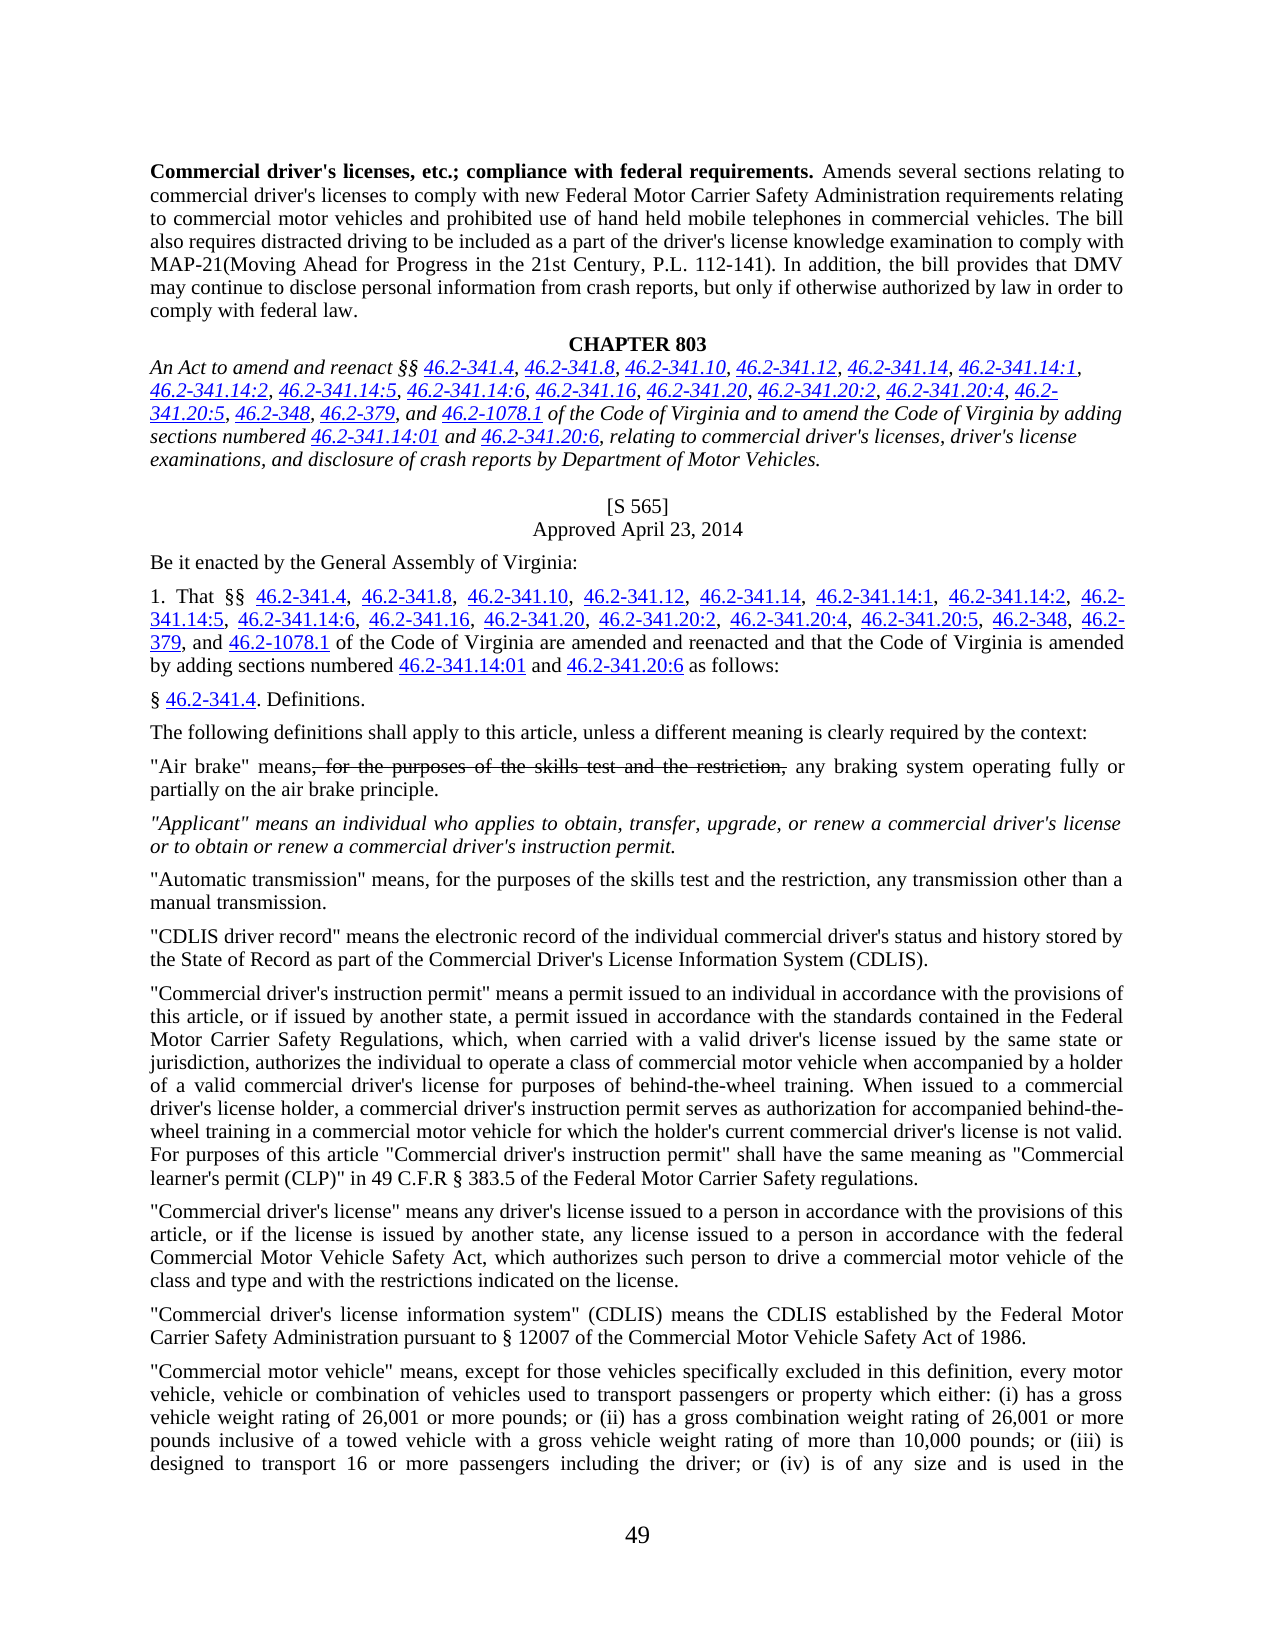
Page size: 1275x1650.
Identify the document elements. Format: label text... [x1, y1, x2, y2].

text An Act to amend and reenact §§ 46.2-341.4, 46.2-341.8, 46.2-341.10, 46.2-341.12, 46.2-341.14, 46.2-341.14:1, 46.2-341.14:2, 46.2-341.14:5, 46.2-341.14:6, 46.2-341.16, 46.2-341.20, 46.2-341.20:2, 46.2-341.20:4, 46.2-341.20:5, 46.2-348, 46.2-379, and 46.2-1078.1 of the Code of Virginia and to amend the Code of Virginia by adding sections numbered 46.2-341.14:01 and 46.2-341.20:6, relating to commercial driver's licenses, driver's license examinations, and disclosure of crash reports by Department of Motor Vehicles. [150, 356, 1125, 471]
text "Commercial driver's license" means any driver's license issued to a person in accordance with the provisions of this article, or if the license is issued by another state, any license issued to a person in accordance with the federal Commercial Motor Vehicle Safety Act, which authorizes such person to drive a commercial motor vehicle of the class and type and with the restrictions indicated on the license. [150, 1200, 1125, 1292]
text 1. That §§ 46.2-341.4, 46.2-341.8, 46.2-341.10, 46.2-341.12, 46.2-341.14, 46.2-341.14:1, 46.2-341.14:2, 46.2-341.14:5, 46.2-341.14:6, 46.2-341.16, 46.2-341.20, 46.2-341.20:2, 46.2-341.20:4, 46.2-341.20:5, 46.2-348, 46.2-379, and 46.2-1078.1 of the Code of Virginia are amended and reenacted and that the Code of Virginia is amended by adding sections numbered 46.2-341.14:01 and 46.2-341.20:6 as follows: [150, 585, 1125, 677]
text "Automatic transmission" means, for the purposes of the skills test and the restriction, any transmission other than a manual transmission. [150, 868, 1125, 914]
text Approved April 23, 2014 [150, 518, 1125, 541]
text Commercial driver's licenses, etc.; compliance with federal requirements. Amends several sections relating to commercial driver's licenses to comply with new Federal Motor Carrier Safety Administration requirements relating to commercial motor vehicles and prohibited use of hand held mobile telephones in commercial vehicles. The bill also requires distracted driving to be included as a part of the driver's license knowledge examination to comply with MAP-21(Moving Ahead for Progress in the 21st Century, P.L. 112-141). In addition, the bill provides that DMV may continue to disclose personal information from crash reports, but only if otherwise authorized by law in order to comply with federal law. [150, 160, 1125, 322]
text § 46.2-341.4. Definitions. [150, 688, 1125, 711]
text The following definitions shall apply to this article, unless a different meaning is clearly required by the context: [150, 721, 1125, 744]
text "Air brake" means, for the purposes of the skills test and the restriction, any braking system operating fully or partially on the air brake principle. [150, 755, 1125, 801]
text "Commercial motor vehicle" means, except for those vehicles specifically excluded in this definition, every motor vehicle, vehicle or combination of vehicles used to transport passengers or property which either: (i) has a gross vehicle weight rating of 26,001 or more pounds; or (ii) has a gross combination weight rating of 26,001 or more pounds inclusive of a towed vehicle with a gross vehicle weight rating of more than 10,000 pounds; or (iii) is designed to transport 16 or more passengers including the driver; or (iv) is of any size and is used in the [150, 1359, 1125, 1475]
text Be it enacted by the General Assembly of Virginia: [150, 551, 1125, 574]
text "Commercial driver's license information system" (CDLIS) means the CDLIS established by the Federal Motor Carrier Safety Administration pursuant to § 12007 of the Commercial Motor Vehicle Safety Act of 1986. [150, 1303, 1125, 1349]
text CHAPTER 803 [150, 333, 1125, 356]
text "Commercial driver's instruction permit" means a permit issued to an individual in accordance with the provisions of this article, or if issued by another state, a permit issued in accordance with the standards contained in the Federal Motor Carrier Safety Regulations, which, when carried with a valid driver's license issued by the same state or jurisdiction, authorizes the individual to operate a class of commercial motor vehicle when accompanied by a holder of a valid commercial driver's license for purposes of behind-the-wheel training. When issued to a commercial driver's license holder, a commercial driver's instruction permit serves as authorization for accompanied behind-the-wheel training in a commercial motor vehicle for which the holder's current commercial driver's license is not valid. For purposes of this article "Commercial driver's instruction permit" shall have the same meaning as "Commercial learner's permit (CLP)" in 49 C.F.R § 383.5 of the Federal Motor Carrier Safety regulations. [150, 981, 1125, 1189]
text [S 565] [150, 494, 1125, 518]
text "Applicant" means an individual who applies to obtain, transfer, upgrade, or renew a commercial driver's license or to obtain or renew a commercial driver's instruction permit. [150, 811, 1125, 858]
text "CDLIS driver record" means the electronic record of the individual commercial driver's status and history stored by the State of Record as part of the Commercial Driver's License Information System (CDLIS). [150, 925, 1125, 971]
